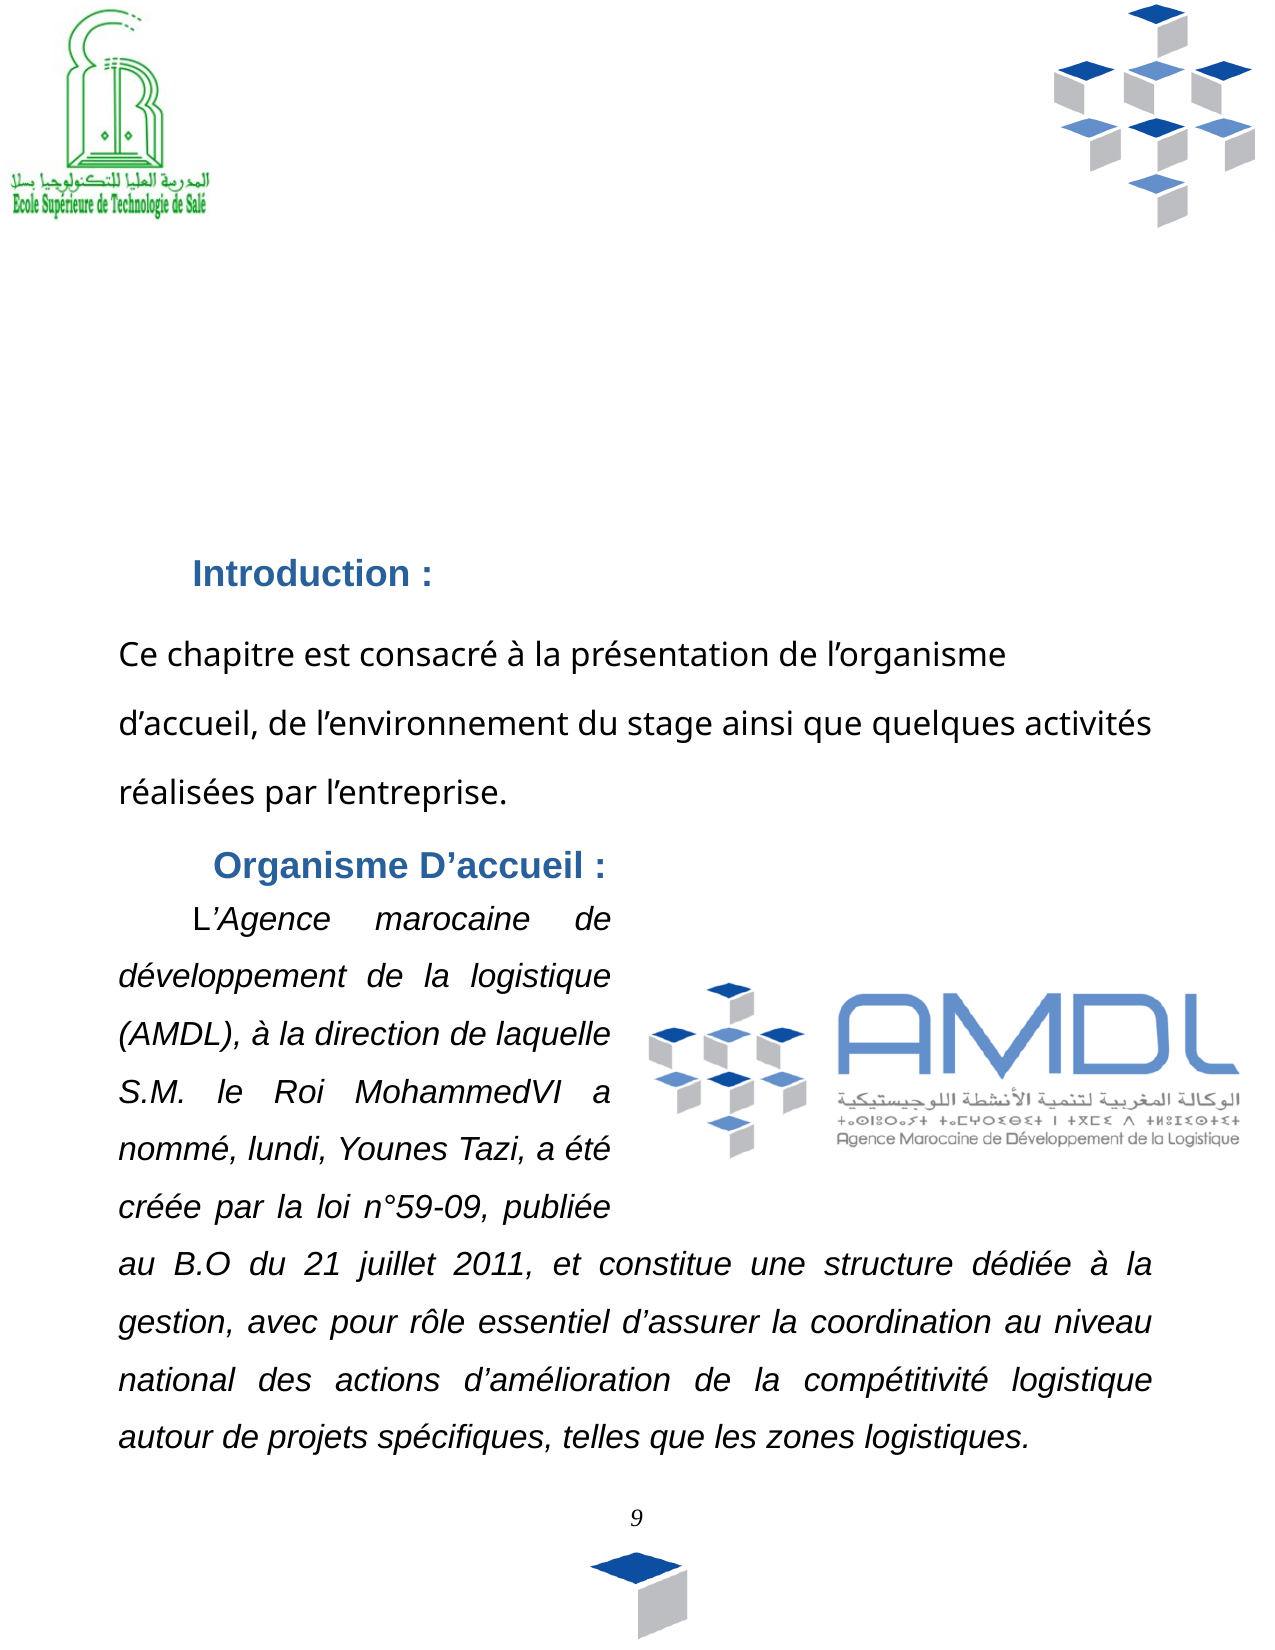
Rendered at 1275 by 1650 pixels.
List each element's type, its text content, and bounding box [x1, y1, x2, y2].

subtitle Organisme D’accueil : [118, 843, 1157, 886]
subtitle Introduction : [118, 542, 1157, 599]
picture [614, 920, 1275, 1231]
text L’Agence marocaine de développement de la logistique (AMDL), à la direction de laquelle S.M. le Roi MohammedVI a nommé, lundi, Younes Tazi, a été créée par la loi n°59-09, publiée au B.O du 21 juillet 2011, et constitue une structure dédiée à la gestion, avec pour rôle essentiel d’assurer la coordination au niveau national des actions d’amélioration de la compétitivité logistique autour de projets spécifiques, telles que les zones logistiques. [118, 899, 1157, 1456]
picture [1040, 0, 1275, 232]
picture [577, 1546, 714, 1643]
text Ce chapitre est consacré à la présentation de l’organisme d’accueil, de l’environnement du stage ainsi que quelques activités réalisées par l’entreprise. [118, 611, 1157, 818]
picture [1, 5, 218, 222]
